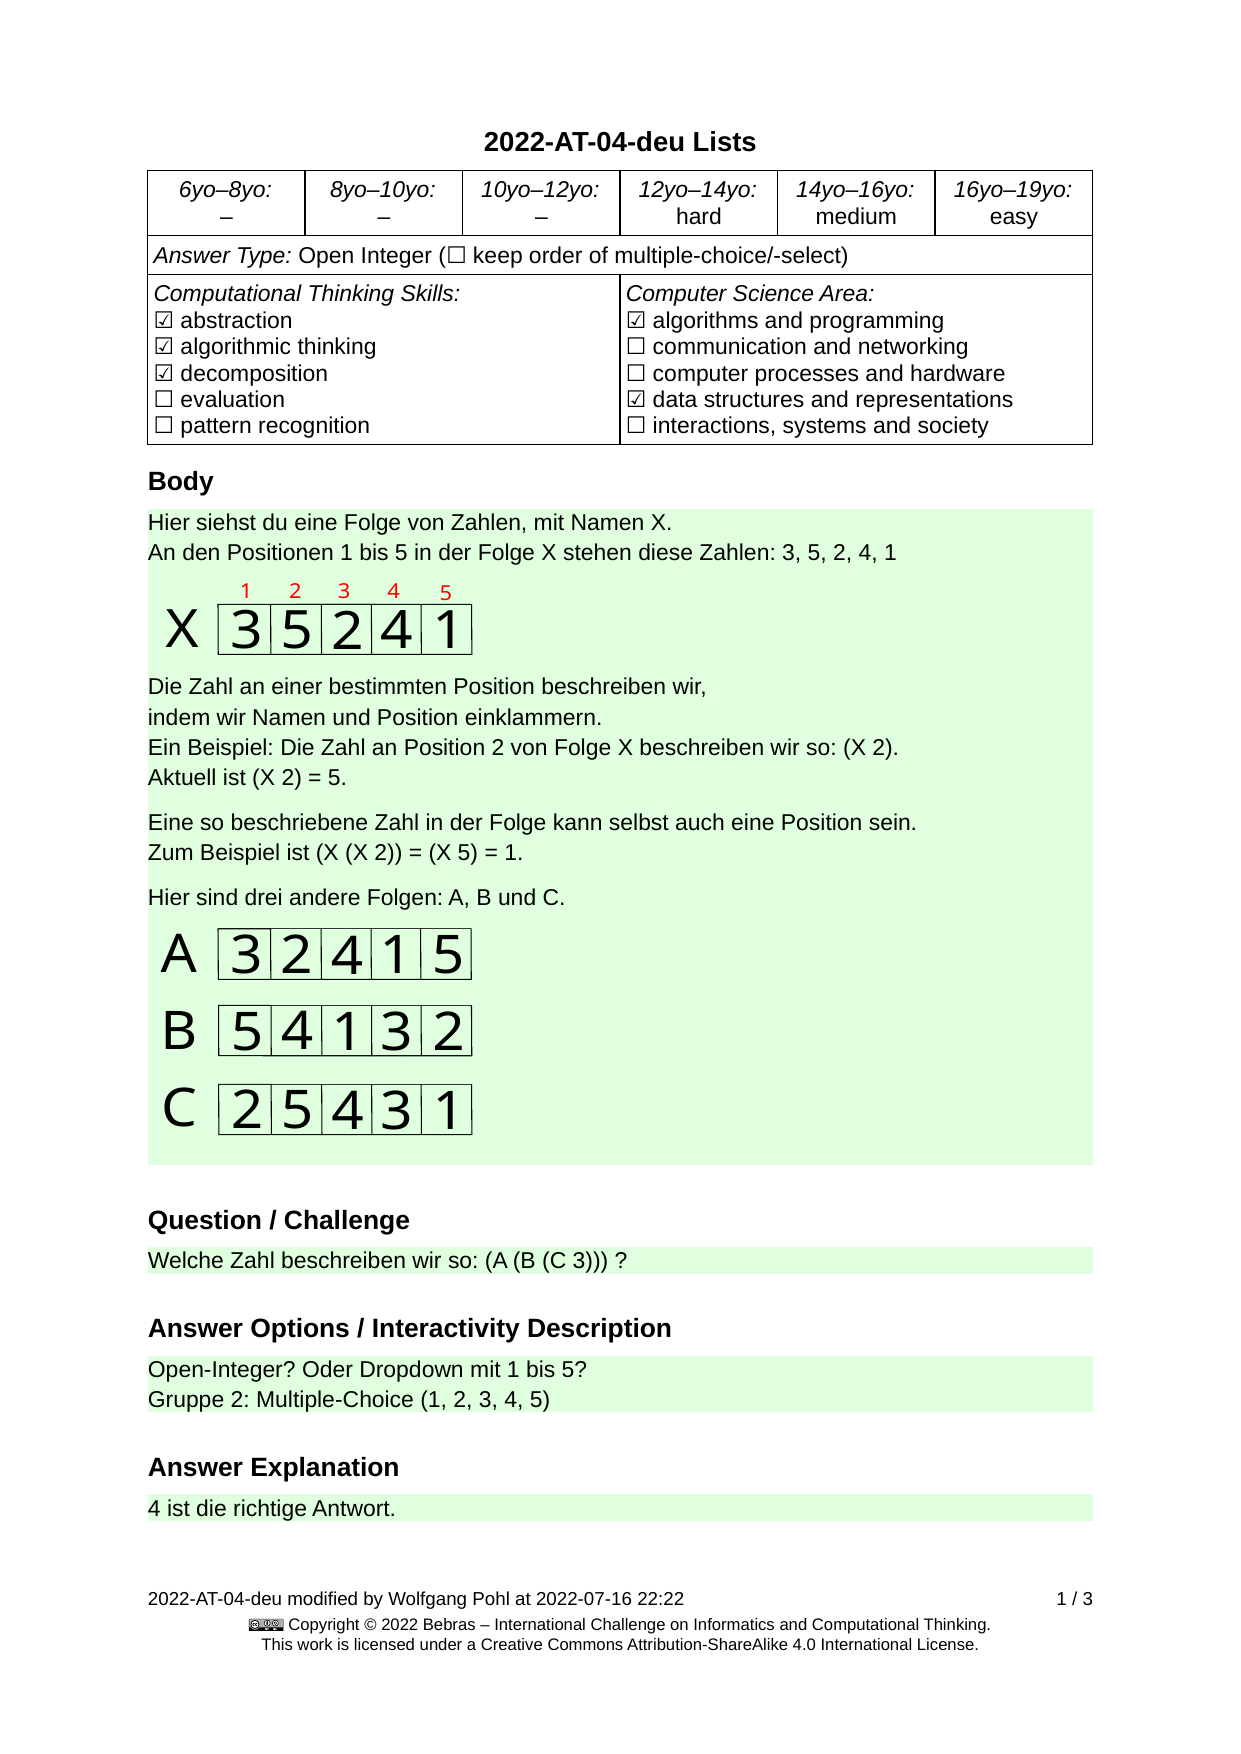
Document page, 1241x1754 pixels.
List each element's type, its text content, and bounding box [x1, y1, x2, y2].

table_header 16yo–19yo: easy [936, 171, 1092, 235]
table_cell Answer Type: Open Integer (☐ keep order of multiple-choice/-select) [148, 236, 1092, 274]
table_cell Computer Science Area: ☑ algorithms and programming ☐ communication and networking ☐ computer processes and hardware ☑ data structures and representations ☐ interactions, systems and society [621, 275, 1092, 444]
subtitle Question / Challenge [148, 1204, 1093, 1235]
text Die Zahl an einer bestimmten Position beschreiben wir, indem wir Namen und Position einklammern. Ein Beispiel: Die Zahl an Position 2 von Folge X beschreiben wir so: (X 2). Aktuell ist (X 2) = 5. [148, 673, 1093, 790]
text 4 ist die richtige Antwort. [148, 1494, 1093, 1521]
subtitle Body [148, 466, 1093, 496]
subtitle 2022-AT-04-deu Lists [148, 125, 1093, 157]
text Eine so beschriebene Zahl in der Folge kann selbst auch eine Position sein. Zum Beispiel ist (X (X 2)) = (X 5) = 1. [148, 809, 1093, 865]
text Open-Integer? Oder Dropdown mit 1 bis 5? Gruppe 2: Multiple-Choice (1, 2, 3, 4, 5) [148, 1356, 1093, 1412]
table_header 12yo–14yo: hard [621, 171, 777, 235]
text Hier sind drei andere Folgen: A, B und C. [148, 884, 1093, 910]
table_cell Computational Thinking Skills: ☑ abstraction ☑ algorithmic thinking ☑ decomposition ☐ evaluation ☐ pattern recognition [148, 275, 619, 444]
table_header 8yo–10yo: – [306, 171, 462, 235]
table_header 6yo–8yo: – [148, 171, 304, 235]
table_header 10yo–12yo: – [463, 171, 619, 235]
text Welche Zahl beschreiben wir so: (A (B (C 3))) ? [148, 1247, 1093, 1274]
text Hier siehst du eine Folge von Zahlen, mit Namen X. An den Positionen 1 bis 5 in der Folge X stehen diese Zahlen: 3, 5, 2, 4, 1 [148, 509, 1093, 566]
subtitle Answer Options / Interactivity Description [148, 1313, 1093, 1343]
table_header 14yo–16yo: medium [778, 171, 934, 235]
subtitle Answer Explanation [148, 1452, 1093, 1482]
